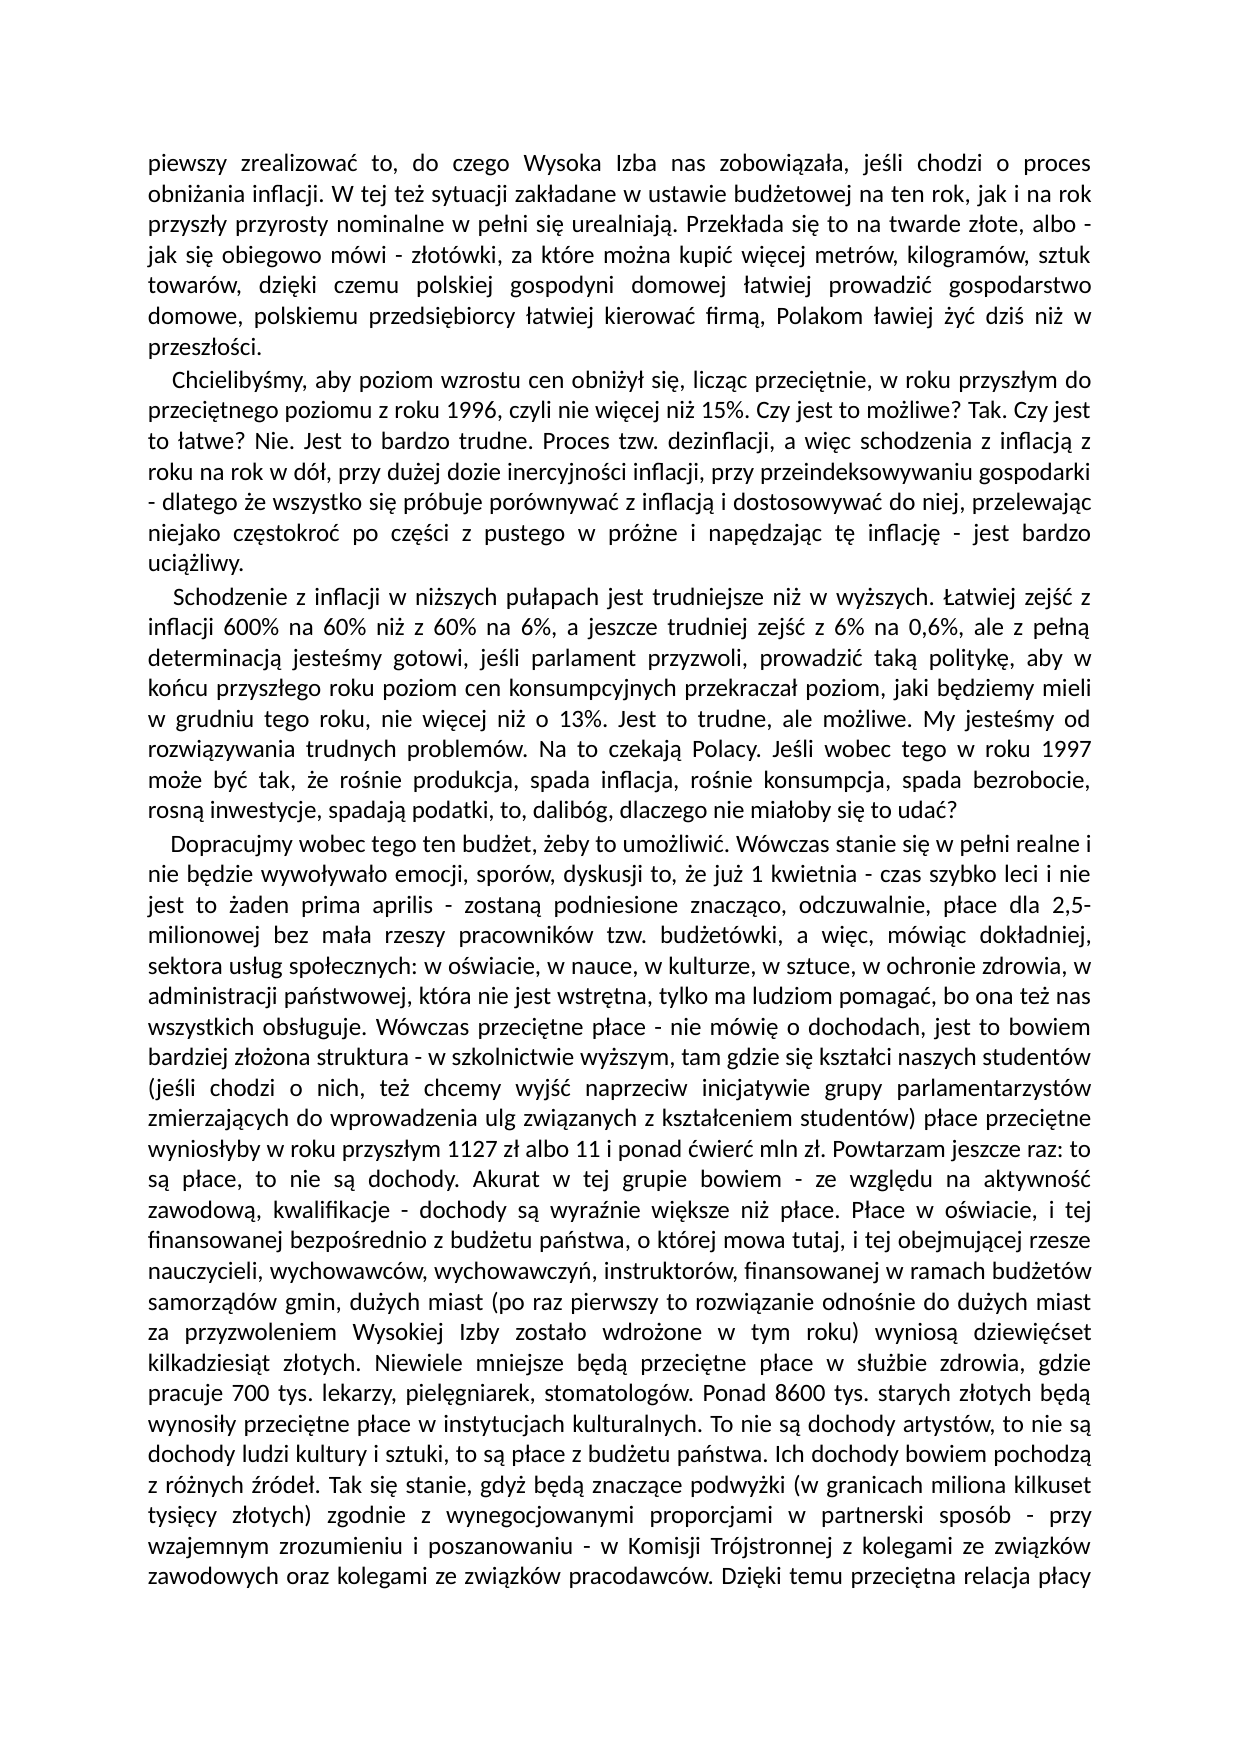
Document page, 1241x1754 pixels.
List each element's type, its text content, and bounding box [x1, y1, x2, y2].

text Dopracujmy wobec tego ten budżet, żeby to umożliwić. Wówczas stanie się w pełni realne i nie będzie wywoływało emocji, sporów, dyskusji to, że już 1 kwietnia - czas szybko leci i nie jest to żaden prima aprilis - zostaną podniesione znacząco, odczuwalnie, płace dla 2,5-milionowej bez mała rzeszy pracowników tzw. budżetówki, a więc, mówiąc dokładniej, sektora usług społecznych: w oświacie, w nauce, w kulturze, w sztuce, w ochronie zdrowia, w administracji państwowej, która nie jest wstrętna, tylko ma ludziom pomagać, bo ona też nas wszystkich obsługuje. Wówczas przeciętne płace - nie mówię o dochodach, jest to bowiem bardziej złożona struktura - w szkolnictwie wyższym, tam gdzie się kształci naszych studentów (jeśli chodzi o nich, też chcemy wyjść naprzeciw inicjatywie grupy parlamentarzystów zmierzających do wprowadzenia ulg związanych z kształceniem studentów) płace przeciętne wyniosłyby w roku przyszłym 1127 zł albo 11 i ponad ćwierć mln zł. Powtarzam jeszcze raz: to są płace, to nie są dochody. Akurat w tej grupie bowiem - ze względu na aktywność zawodową, kwalifikacje - dochody są wyraźnie większe niż płace. Płace w oświacie, i tej finansowanej bezpośrednio z budżetu państwa, o której mowa tutaj, i tej obejmującej rzesze nauczycieli, wychowawców, wychowawczyń, instruktorów, finansowanej w ramach budżetów samorządów gmin, dużych miast (po raz pierwszy to rozwiązanie odnośnie do dużych miast za przyzwoleniem Wysokiej Izby zostało wdrożone w tym roku) wyniosą dziewięćset kilkadziesiąt złotych. Niewiele mniejsze będą przeciętne płace w służbie zdrowia, gdzie pracuje 700 tys. lekarzy, pielęgniarek, stomatologów. Ponad 8600 tys. starych złotych będą wynosiły przeciętne płace w instytucjach kulturalnych. To nie są dochody artystów, to nie są dochody ludzi kultury i sztuki, to są płace z budżetu państwa. Ich dochody bowiem pochodzą z różnych źródeł. Tak się stanie, gdyż będą znaczące podwyżki (w granicach miliona kilkuset tysięcy złotych) zgodnie z wynegocjowanymi proporcjami w partnerski sposób - przy wzajemnym zrozumieniu i poszanowaniu - w Komisji Trójstronnej z kolegami ze związków zawodowych oraz kolegami ze związków pracodawców. Dzięki temu przeciętna relacja płacy [148, 828, 1093, 1591]
text piewszy zrealizować to, do czego Wysoka Izba nas zobowiązała, jeśli chodzi o proces obniżania inflacji. W tej też sytuacji zakładane w ustawie budżetowej na ten rok, jak i na rok przyszły przyrosty nominalne w pełni się urealniają. Przekłada się to na twarde złote, albo - jak się obiegowo mówi - złotówki, za które można kupić więcej metrów, kilogramów, sztuk towarów, dzięki czemu polskiej gospodyni domowej łatwiej prowadzić gospodarstwo domowe, polskiemu przedsiębiorcy łatwiej kierować firmą, Polakom ławiej żyć dziś niż w przeszłości. [148, 148, 1093, 361]
text Schodzenie z inflacji w niższych pułapach jest trudniejsze niż w wyższych. Łatwiej zejść z inflacji 600% na 60% niż z 60% na 6%, a jeszcze trudniej zejść z 6% na 0,6%, ale z pełną determinacją jesteśmy gotowi, jeśli parlament przyzwoli, prowadzić taką politykę, aby w końcu przyszłego roku poziom cen konsumpcyjnych przekraczał poziom, jaki będziemy mieli w grudniu tego roku, nie więcej niż o 13%. Jest to trudne, ale możliwe. My jesteśmy od rozwiązywania trudnych problemów. Na to czekają Polacy. Jeśli wobec tego w roku 1997 może być tak, że rośnie produkcja, spada inflacja, rośnie konsumpcja, spada bezrobocie, rosną inwestycje, spadają podatki, to, dalibóg, dlaczego nie miałoby się to udać? [148, 581, 1093, 825]
text Chcielibyśmy, aby poziom wzrostu cen obniżył się, licząc przeciętnie, w roku przyszłym do przeciętnego poziomu z roku 1996, czyli nie więcej niż 15%. Czy jest to możliwe? Tak. Czy jest to łatwe? Nie. Jest to bardzo trudne. Proces tzw. dezinflacji, a więc schodzenia z inflacją z roku na rok w dół, przy dużej dozie inercyjności inflacji, przy przeindeksowywaniu gospodarki - dlatego że wszystko się próbuje porównywać z inflacją i dostosowywać do niej, przelewając niejako częstokroć po części z pustego w próżne i napędzając tę inflację - jest bardzo uciążliwy. [148, 364, 1093, 578]
